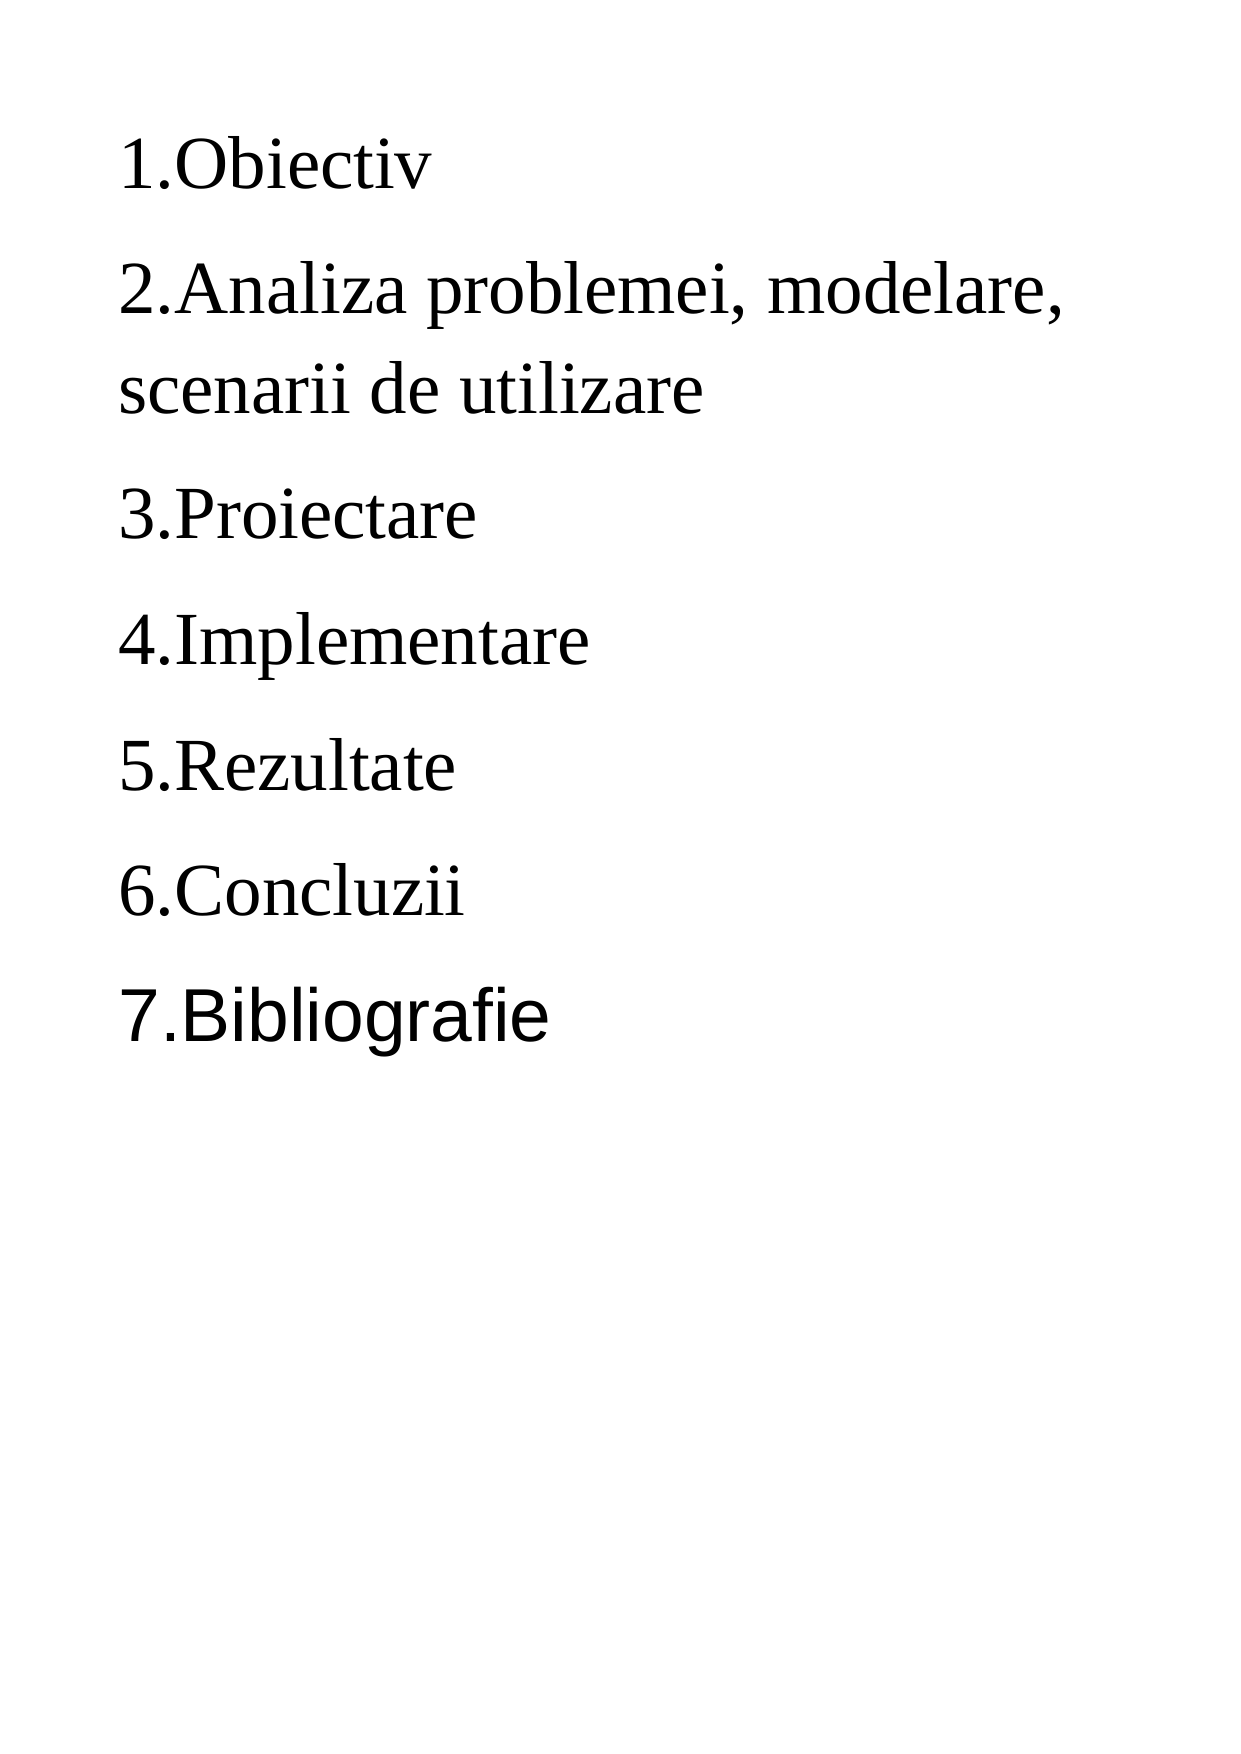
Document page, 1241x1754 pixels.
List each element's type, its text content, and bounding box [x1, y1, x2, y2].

text 5.Rezultate [118, 720, 1122, 806]
text 6.Concluzii [118, 845, 1122, 932]
text 2.Analiza problemei, modelare, scenarii de utilizare [118, 244, 1122, 429]
text 3.Proiectare [118, 468, 1122, 555]
text 4.Implementare [118, 594, 1122, 680]
text 7.Bibliografie [118, 971, 1122, 1057]
text 1.Obiectiv [118, 118, 1122, 204]
